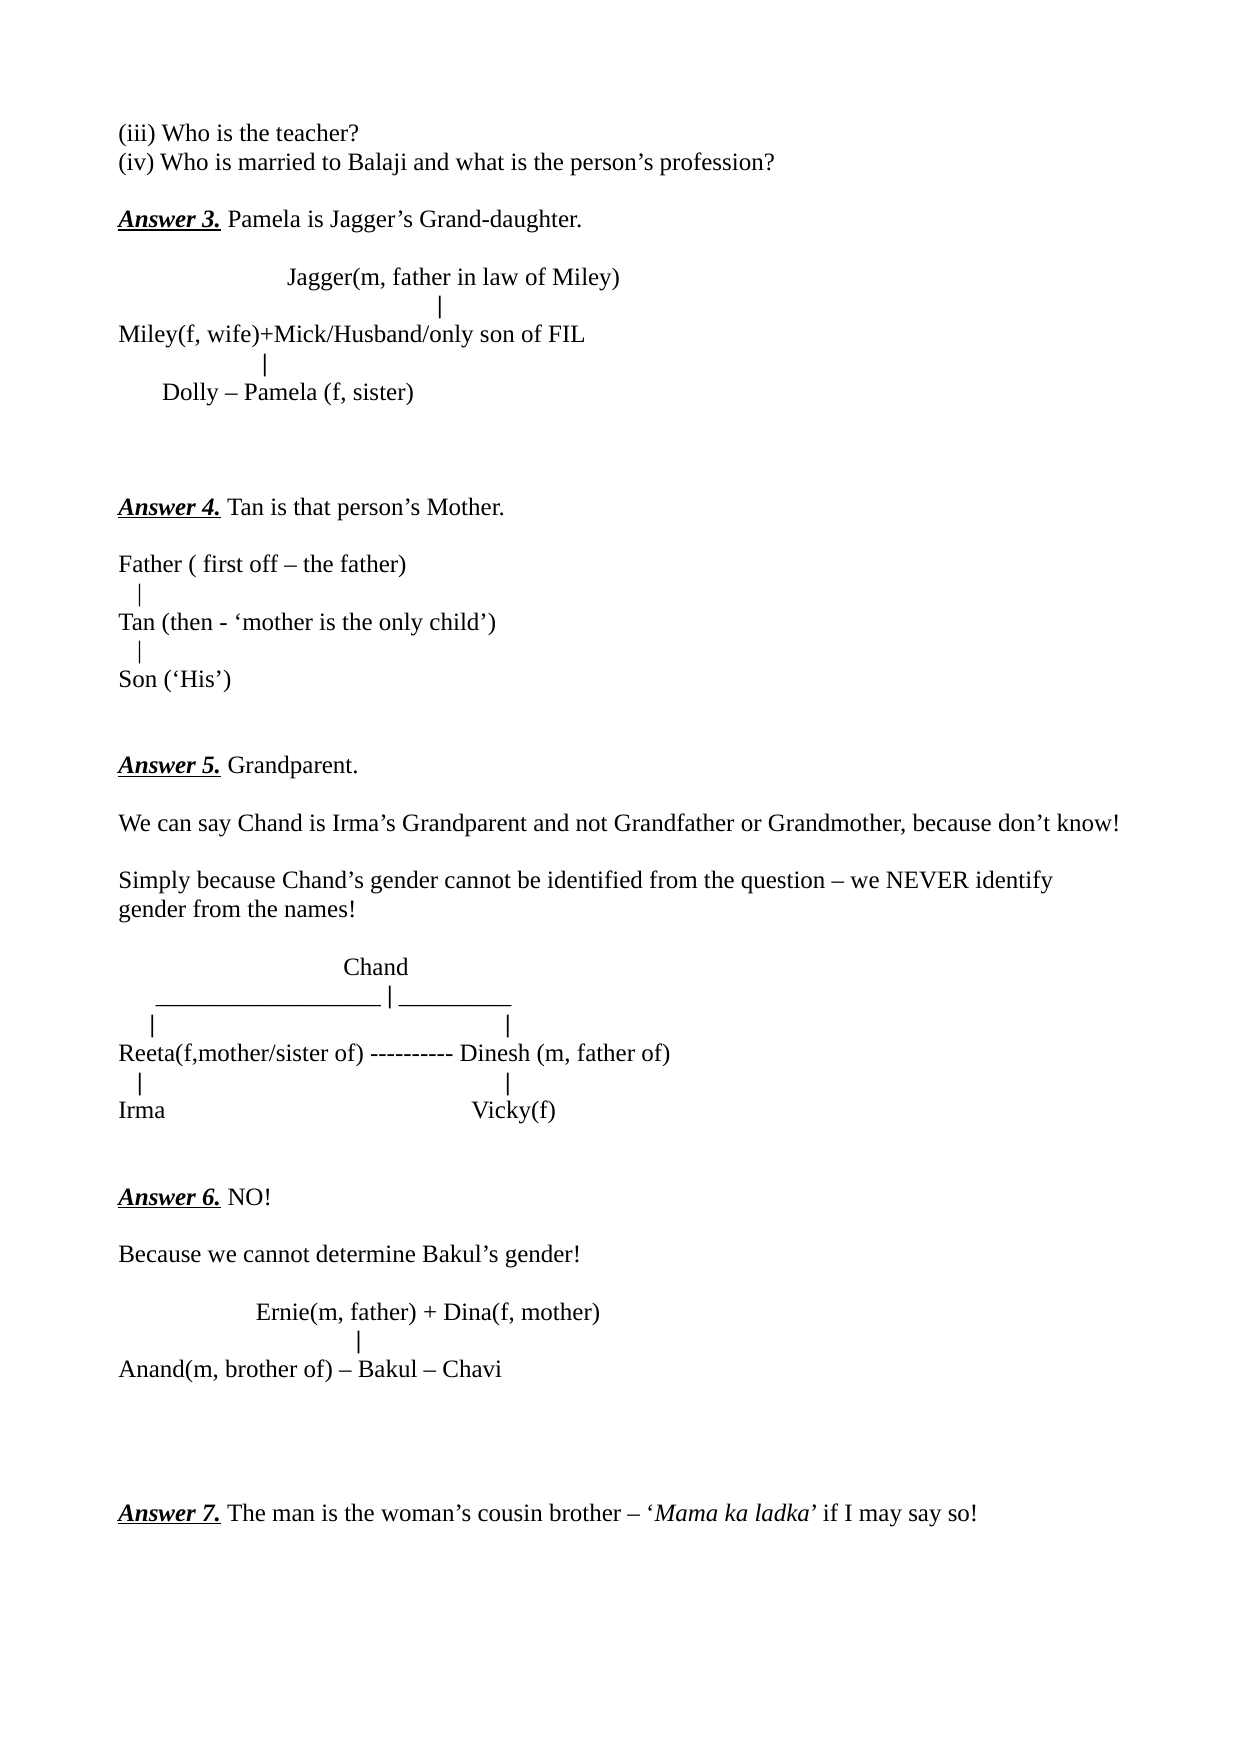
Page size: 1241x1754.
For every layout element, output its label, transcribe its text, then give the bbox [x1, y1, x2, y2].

text Answer 5. Grandparent. We can say Chand is Irma’s Grandparent and not Grandfather or Grandmother, because don’t know! Simply because Chand’s gender cannot be identified from the question – we NEVER identify gender from the names! Chand __________________ | _________ | | Reeta(f,mother/sister of) ---------- Dinesh (m, father of) | | Irma Vicky(f) [118, 693, 1122, 1124]
text | Anand(m, brother of) – Bakul – Chavi [118, 1326, 1122, 1383]
text Answer 4. Tan is that person’s Mother. Father ( first off – the father) | Tan (then - ‘mother is the only child’) | Son (‘His’) [118, 406, 1122, 693]
text Answer 7. The man is the woman’s cousin brother – ‘Mama ka ladka’ if I may say so! [118, 1383, 1122, 1527]
text Answer 3. Pamela is Jagger’s Grand-daughter. Jagger(m, father in law of Miley) [118, 204, 1122, 291]
text Answer 6. NO! Because we cannot determine Bakul’s gender! Ernie(m, father) + Dina(f, mother) [118, 1124, 1122, 1326]
text | Dolly – Pamela (f, sister) [118, 348, 1122, 406]
text (iii) Who is the teacher? (iv) Who is married to Balaji and what is the person’s profession? [118, 118, 1122, 176]
text | [118, 291, 1122, 319]
text Miley(f, wife)+Mick/Husband/only son of FIL [118, 319, 1122, 348]
